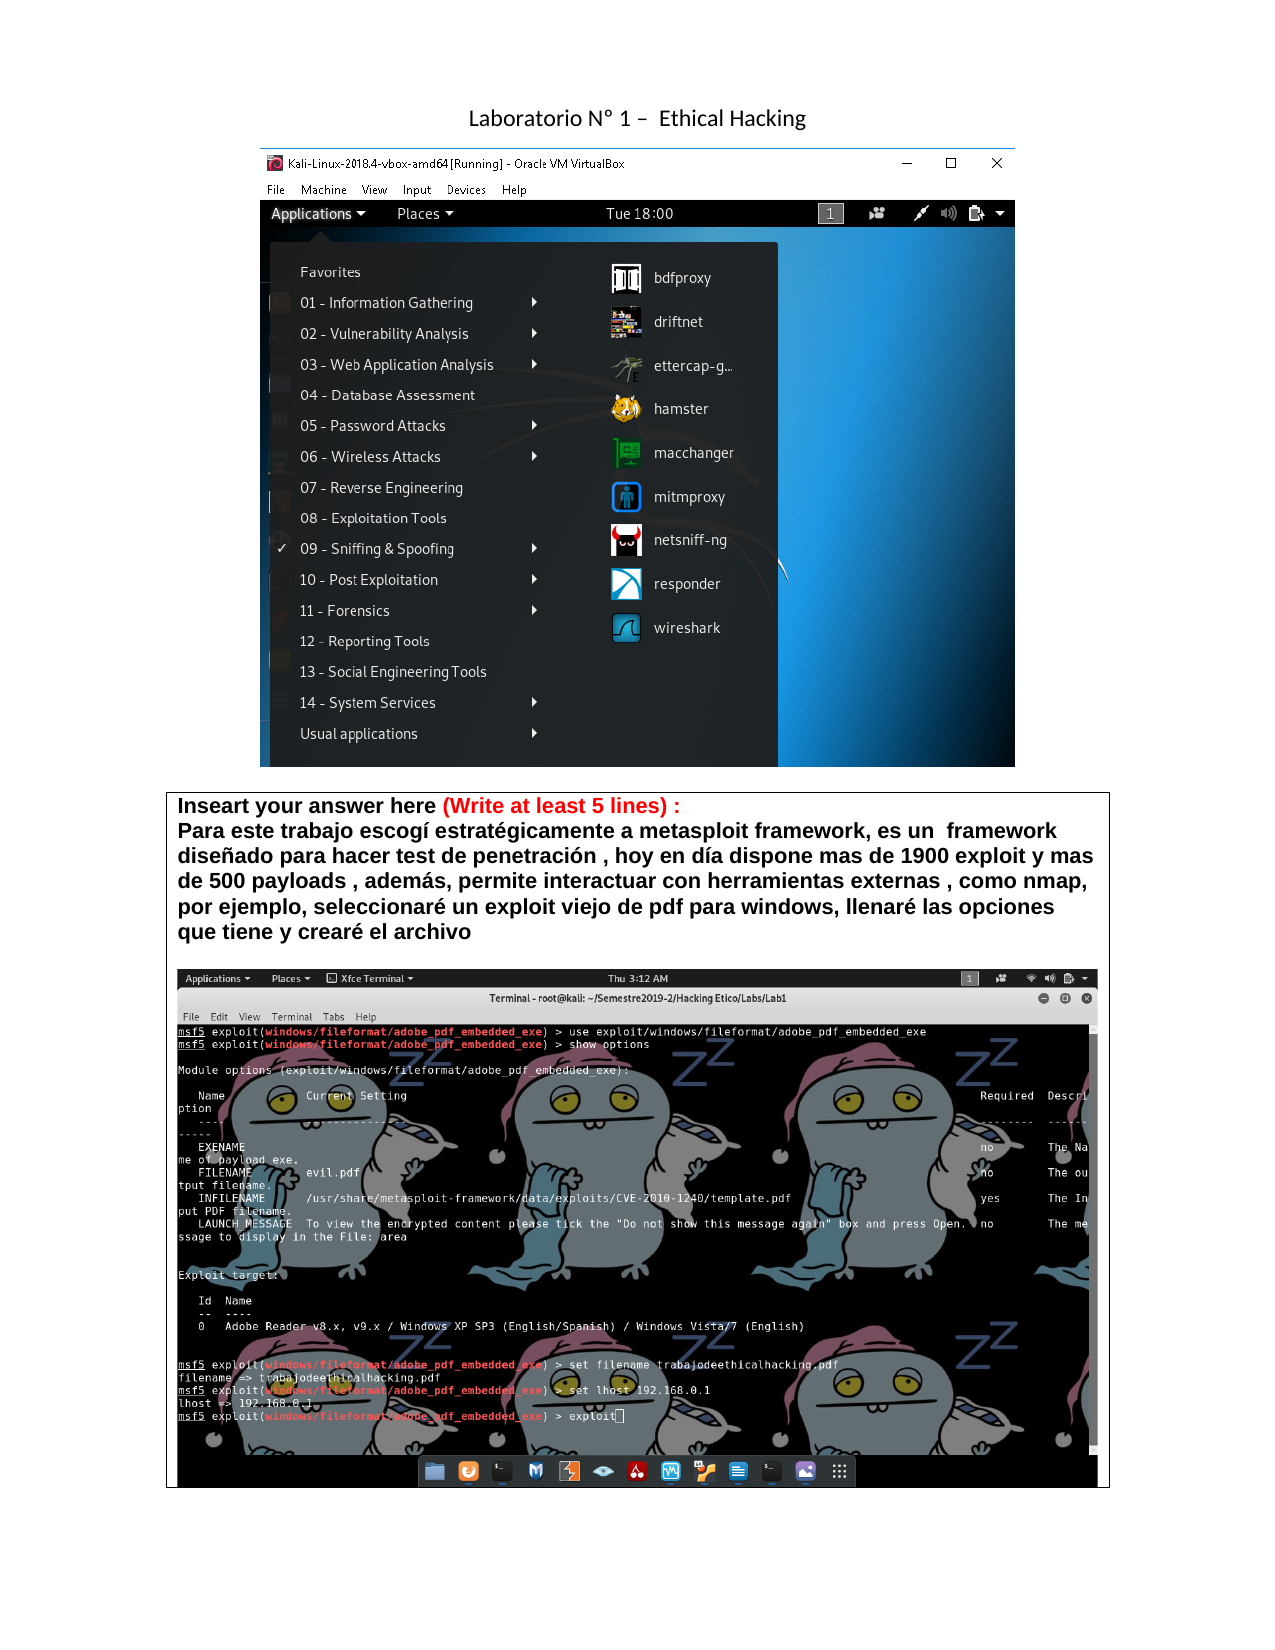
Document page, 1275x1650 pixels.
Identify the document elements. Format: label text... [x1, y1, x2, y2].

table_header Inseart your answer here (Write at least 5 lines) : Para este trabajo escogí estratégicamente a metasploit framework, es un framework diseñado para hacer test de penetración , hoy en día dispone mas de 1900 exploit y mas de 500 payloads , además, permite interactuar con herramientas externas , como nmap, por ejemplo, seleccionaré un exploit viejo de pdf para windows, llenaré las opciones que tiene y crearé el archivo [167, 793, 1109, 1487]
picture [260, 147, 1015, 767]
picture [177, 969, 1098, 1487]
